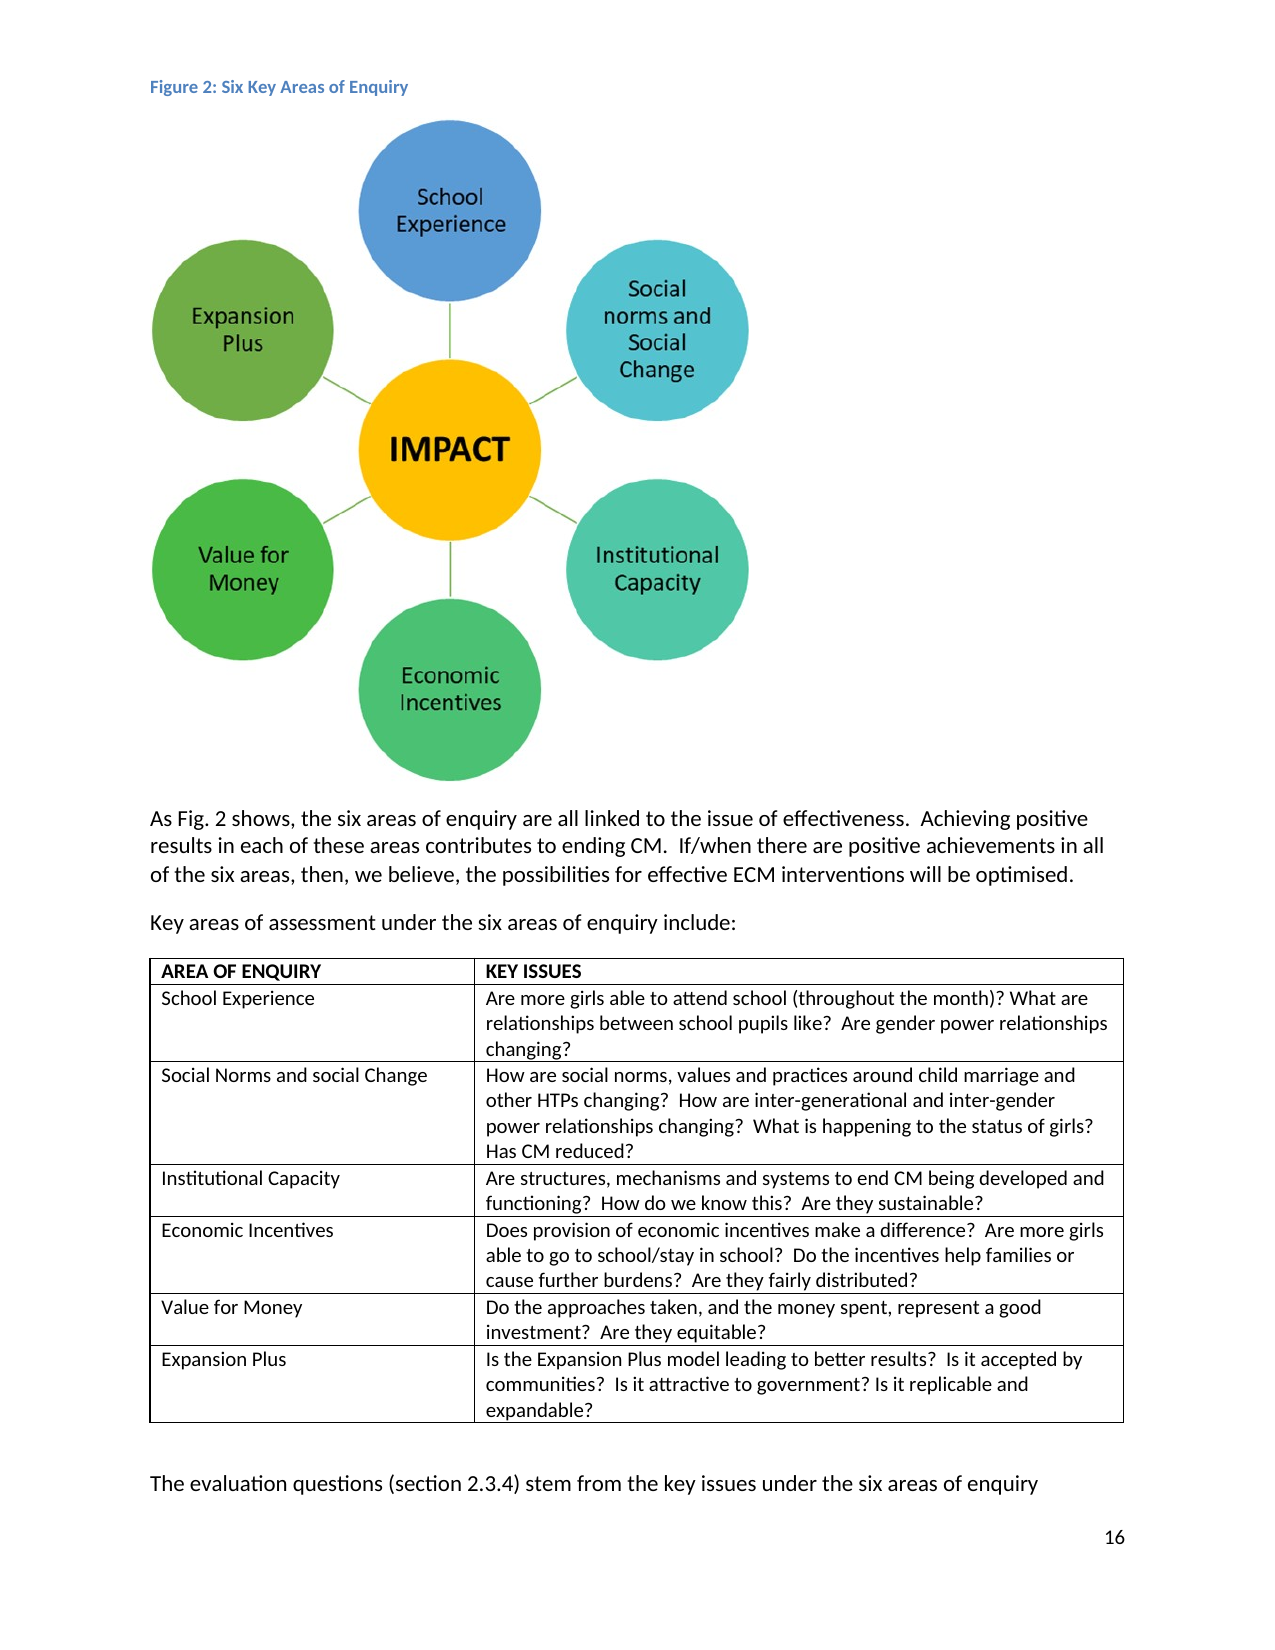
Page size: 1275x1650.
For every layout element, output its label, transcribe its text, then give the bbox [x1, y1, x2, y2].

table_cell Economic Incentives [151, 1217, 474, 1293]
table_cell Does provision of economic incentives make a difference? Are more girls able to go to school/stay in school? Do the incentives help families or cause further burdens? Are they fairly distributed? [475, 1217, 1123, 1293]
table_cell Institutional Capacity [151, 1165, 474, 1216]
table_cell Social Norms and social Change [151, 1062, 474, 1164]
table_header KEY ISSUES [475, 959, 1123, 984]
text Figure 2: Six Key Areas of Enquiry [150, 75, 1125, 98]
table_cell Are structures, mechanisms and systems to end CM being developed and functioning? How do we know this? Are they sustainable? [475, 1165, 1123, 1216]
text The evaluation questions (section 2.3.4) stem from the key issues under the six areas of enquiry [150, 1469, 1125, 1497]
table_cell School Experience [151, 985, 474, 1061]
table_cell Value for Money [151, 1294, 474, 1345]
table_cell How are social norms, values and practices around child marriage and other HTPs changing? How are inter-generational and inter-gender power relationships changing? What is happening to the status of girls? Has CM reduced? [475, 1062, 1123, 1164]
table_cell Are more girls able to attend school (throughout the month)? What are relationships between school pupils like? Are gender power relationships changing? [475, 985, 1123, 1061]
table_cell Do the approaches taken, and the money spent, represent a good investment? Are they equitable? [475, 1294, 1123, 1345]
table_header AREA OF ENQUIRY [151, 959, 474, 984]
text Key areas of assessment under the six areas of enquiry include: [150, 908, 1125, 937]
table_cell Is the Expansion Plus model leading to better results? Is it accepted by communities? Is it attractive to government? Is it replicable and expandable? [475, 1346, 1123, 1422]
table_cell Expansion Plus [151, 1346, 474, 1422]
text As Fig. 2 shows, the six areas of enquiry are all linked to the issue of effectiveness. Achieving positive results in each of these areas contributes to ending CM. If/when there are positive achievements in all of the six areas, then, we believe, the possibilities for effective ECM interventions will be optimised. [150, 804, 1125, 888]
